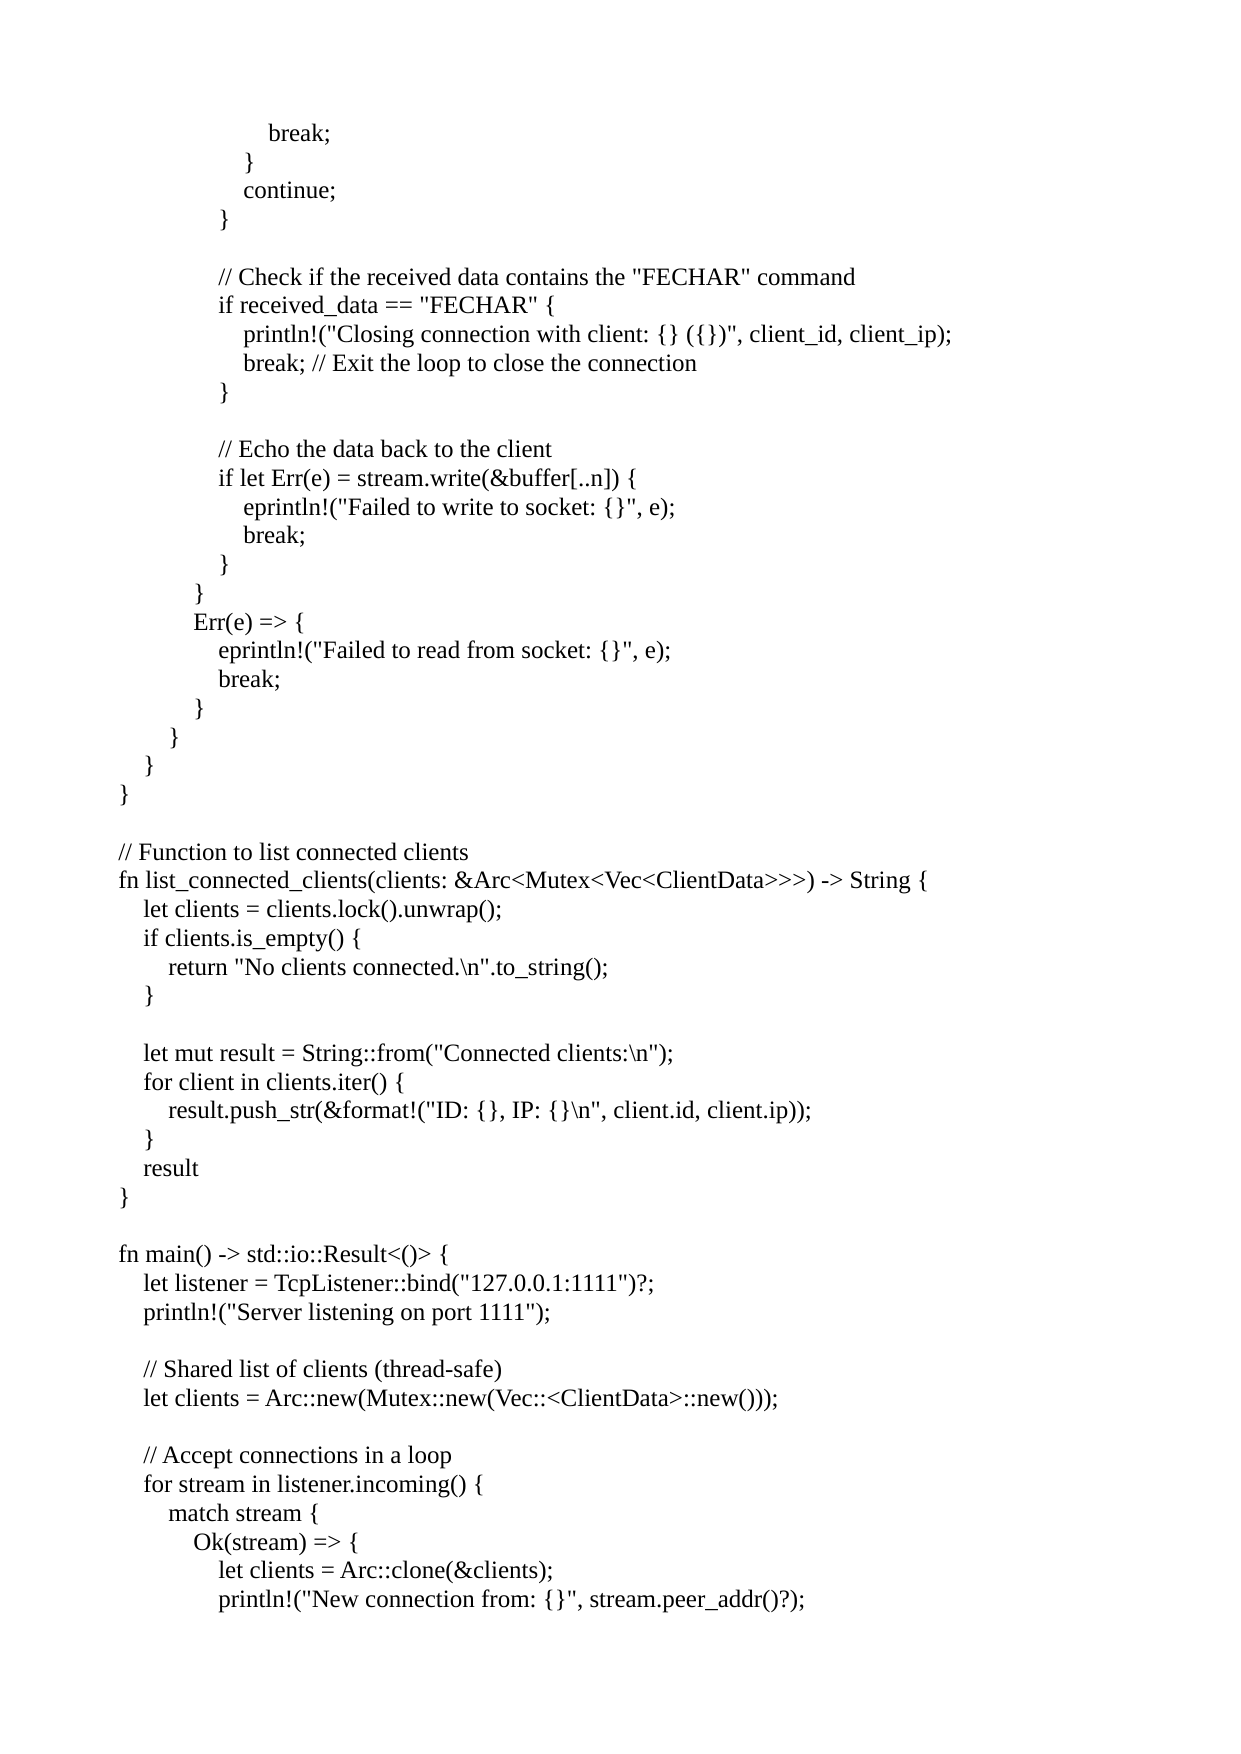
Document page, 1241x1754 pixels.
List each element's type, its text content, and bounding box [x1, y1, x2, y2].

text break; // Exit the loop to close the connection [118, 348, 1122, 377]
text } [118, 981, 1122, 1009]
text if received_data == "FECHAR" { [118, 291, 1122, 319]
text // Echo the data back to the client [118, 434, 1122, 463]
text println!("New connection from: {}", stream.peer_addr()?); [118, 1584, 1122, 1613]
text } [118, 578, 1122, 607]
text } [118, 751, 1122, 779]
text let clients = clients.lock().unwrap(); [118, 894, 1122, 923]
text } [118, 779, 1122, 808]
text eprintln!("Failed to read from socket: {}", e); [118, 636, 1122, 664]
text } [118, 147, 1122, 176]
text } [118, 204, 1122, 233]
text fn main() -> std::io::Result<()> { [118, 1239, 1122, 1268]
text continue; [118, 176, 1122, 204]
text break; [118, 118, 1122, 147]
text } [118, 1182, 1122, 1211]
text // Accept connections in a loop [118, 1441, 1122, 1469]
text } [118, 549, 1122, 578]
text return "No clients connected.\n".to_string(); [118, 952, 1122, 981]
text eprintln!("Failed to write to socket: {}", e); [118, 492, 1122, 521]
text // Check if the received data contains the "FECHAR" command [118, 262, 1122, 291]
text Err(e) => { [118, 607, 1122, 636]
text let mut result = String::from("Connected clients:\n"); [118, 1038, 1122, 1067]
text } [118, 722, 1122, 751]
text println!("Server listening on port 1111"); [118, 1297, 1122, 1326]
text for stream in listener.incoming() { [118, 1469, 1122, 1498]
text break; [118, 664, 1122, 693]
text if clients.is_empty() { [118, 923, 1122, 952]
text for client in clients.iter() { [118, 1067, 1122, 1096]
text println!("Closing connection with client: {} ({})", client_id, client_ip); [118, 319, 1122, 348]
text } [118, 693, 1122, 722]
text // Function to list connected clients [118, 837, 1122, 866]
text } [118, 1124, 1122, 1153]
text let clients = Arc::clone(&clients); [118, 1556, 1122, 1584]
text let listener = TcpListener::bind("127.0.0.1:1111")?; [118, 1268, 1122, 1297]
text } [118, 377, 1122, 406]
text result.push_str(&format!("ID: {}, IP: {}\n", client.id, client.ip)); [118, 1096, 1122, 1124]
text if let Err(e) = stream.write(&buffer[..n]) { [118, 463, 1122, 492]
text Ok(stream) => { [118, 1527, 1122, 1556]
text result [118, 1153, 1122, 1182]
text // Shared list of clients (thread-safe) [118, 1354, 1122, 1383]
text break; [118, 521, 1122, 549]
text let clients = Arc::new(Mutex::new(Vec::<ClientData>::new())); [118, 1383, 1122, 1412]
text match stream { [118, 1498, 1122, 1527]
text fn list_connected_clients(clients: &Arc<Mutex<Vec<ClientData>>>) -> String { [118, 866, 1122, 894]
